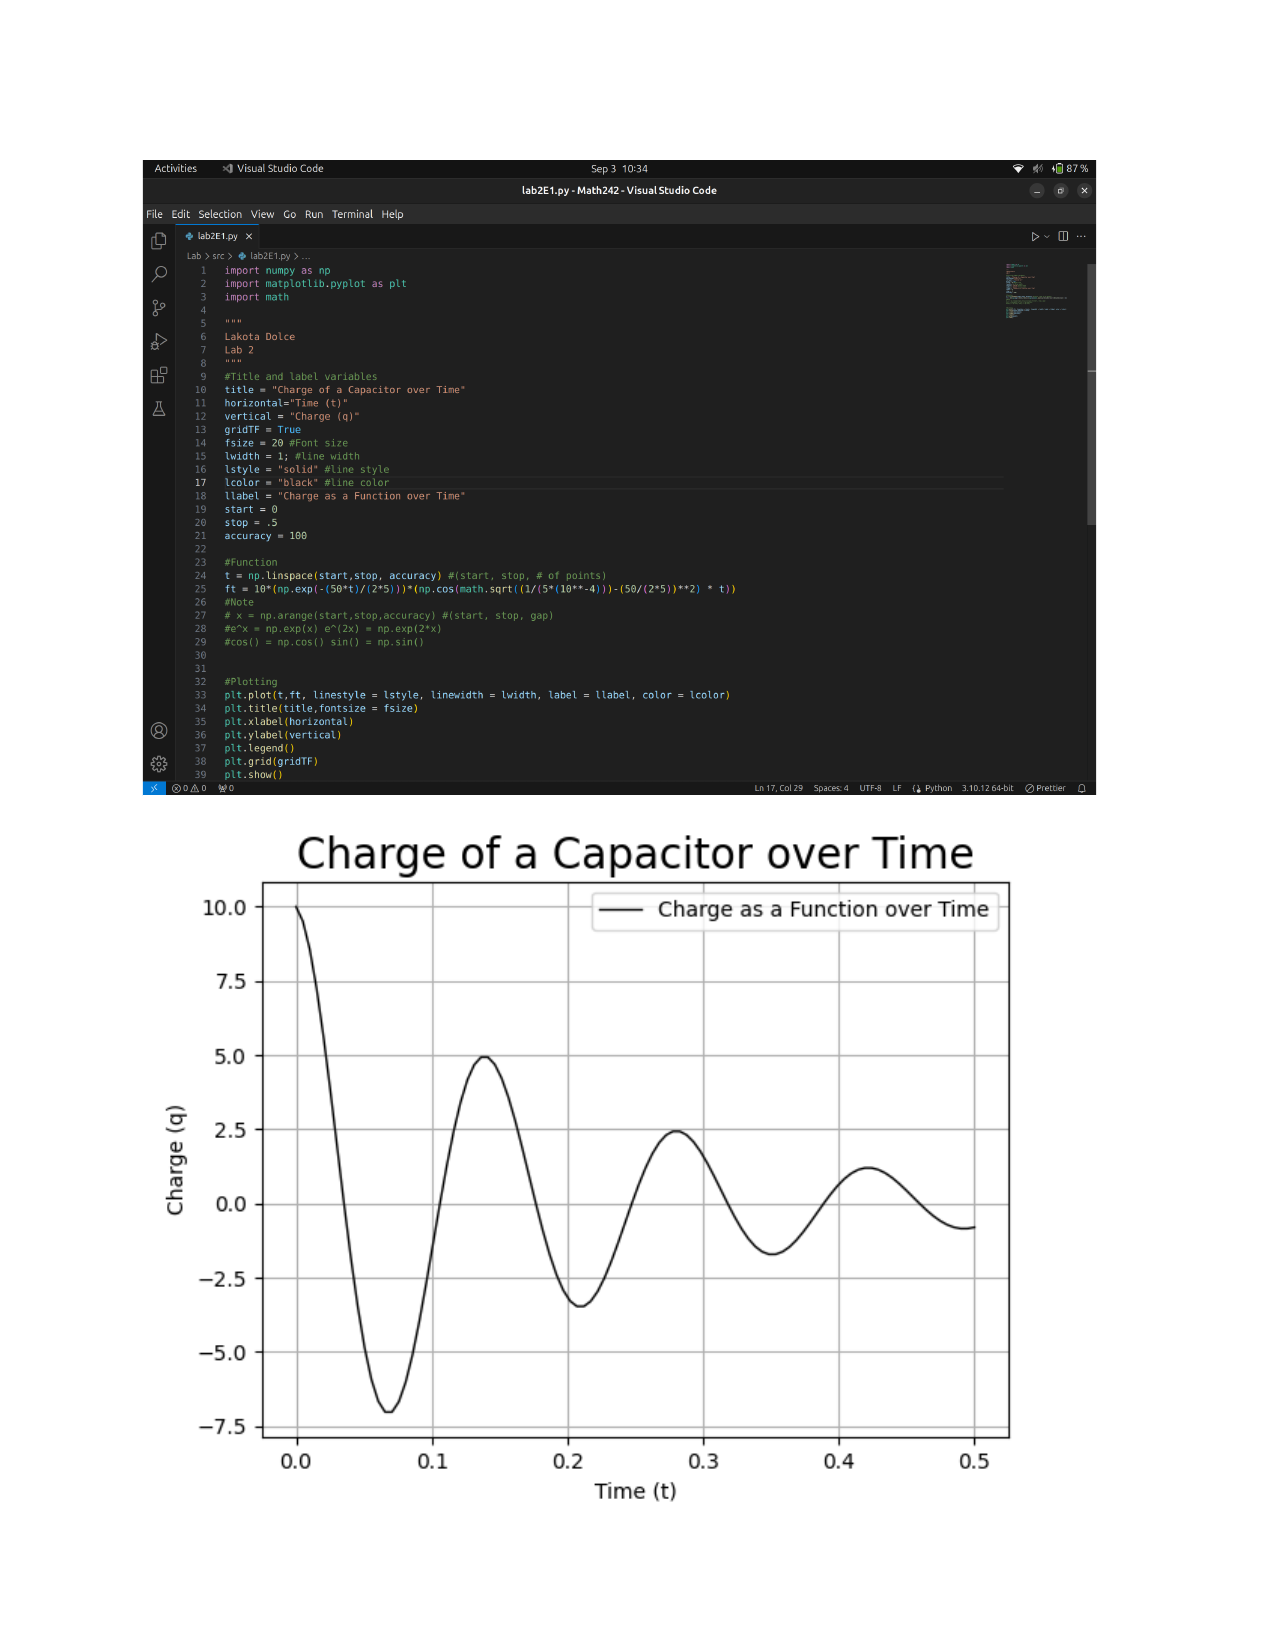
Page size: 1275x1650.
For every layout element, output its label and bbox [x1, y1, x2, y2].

picture [142, 160, 1105, 1517]
